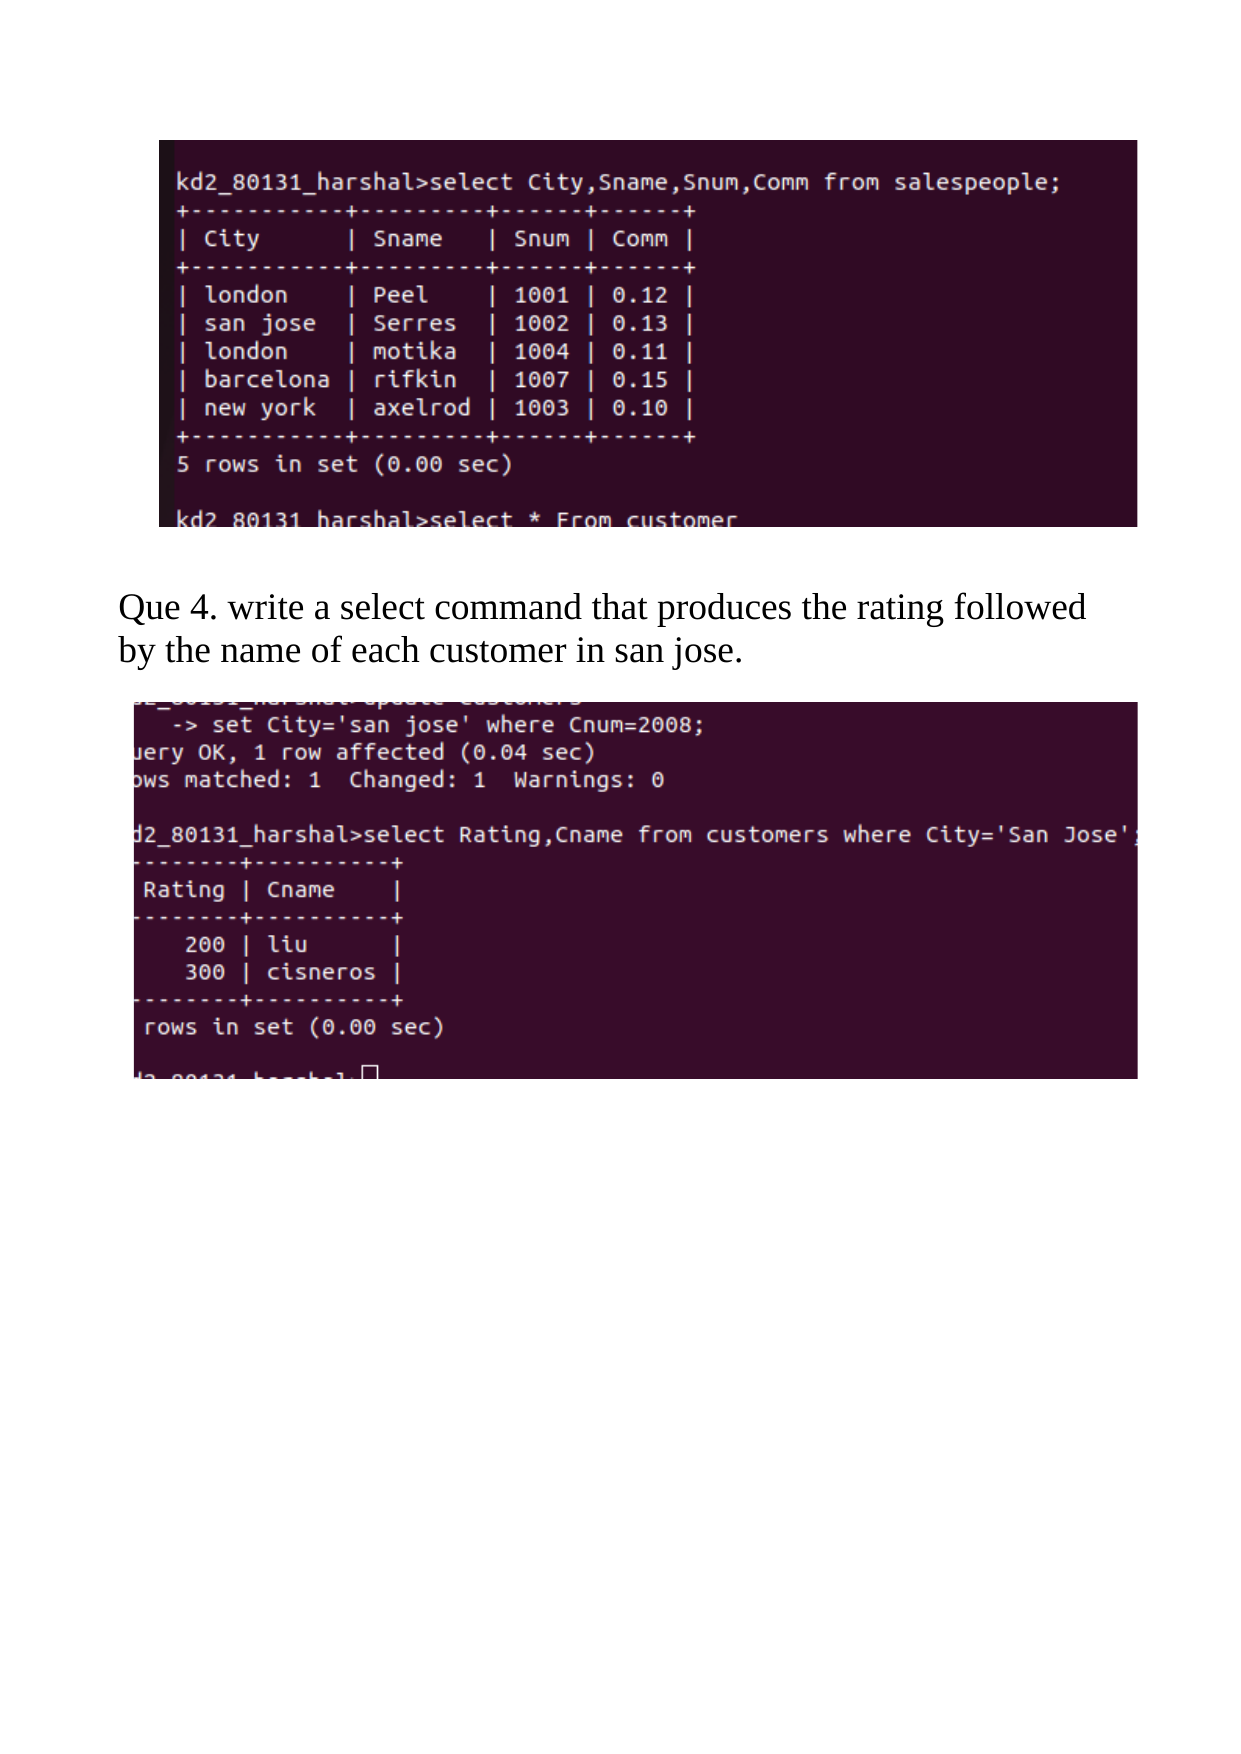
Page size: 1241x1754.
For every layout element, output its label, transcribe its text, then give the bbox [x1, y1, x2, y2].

text Que 4. write a select command that produces the rating followed by the name of each customer in san jose. [118, 584, 1122, 670]
picture [159, 140, 1138, 527]
picture [133, 702, 1138, 1079]
